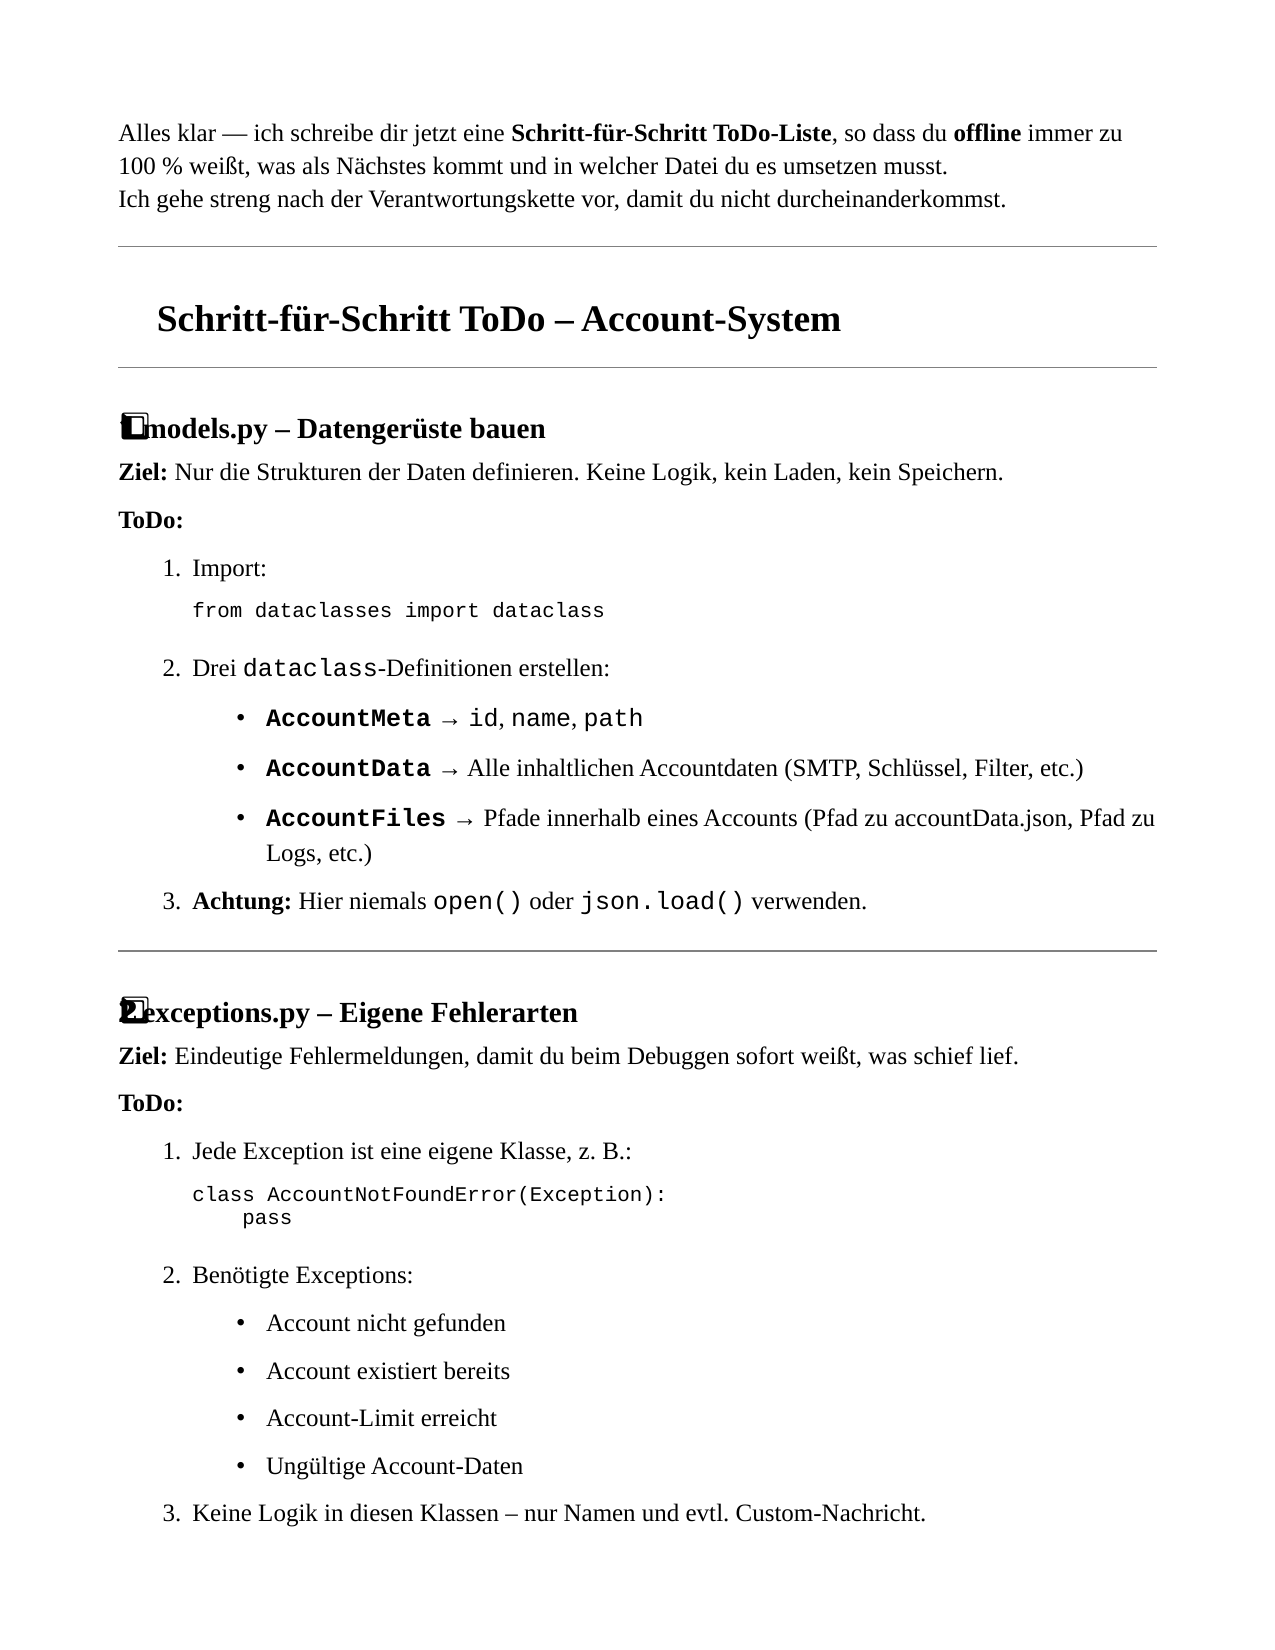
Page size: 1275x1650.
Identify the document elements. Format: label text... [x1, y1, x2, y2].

text ToDo: [118, 505, 1157, 534]
list pass [162, 1207, 1157, 1231]
subtitle 🔹 Schritt-für-Schritt ToDo – Account-System [118, 297, 1157, 340]
list class AccountNotFoundError(Exception): [162, 1184, 1157, 1207]
list Keine Logik in diesen Klassen – nur Namen und evtl. Custom-Nachricht. [162, 1498, 1157, 1527]
list Achtung: Hier niemals open() oder json.load() verwenden. [162, 886, 1157, 917]
text Alles klar — ich schreibe dir jetzt eine Schritt-für-Schritt ToDo-Liste, so dass du offline immer zu 100 % weißt, was als Nächstes kommt und in welcher Datei du es umsetzen musst. Ich gehe streng nach der Verantwortungskette vor, damit du nicht durcheinanderkommst. [118, 118, 1157, 213]
list Jede Exception ist eine eigene Klasse, z. B.: [162, 1136, 1157, 1165]
list from dataclasses import dataclass [162, 600, 1157, 624]
list Account existiert bereits [236, 1356, 1157, 1384]
list Account nicht gefunden [236, 1308, 1157, 1337]
list Benötigte Exceptions: [162, 1261, 1157, 1289]
list AccountMeta → id, name, path [236, 703, 1157, 734]
text Ziel: Nur die Strukturen der Daten definieren. Keine Logik, kein Laden, kein Speichern. [118, 457, 1157, 486]
list Account-Limit erreicht [236, 1403, 1157, 1432]
text Ziel: Eindeutige Fehlermeldungen, damit du beim Debuggen sofort weißt, was schief lief. [118, 1041, 1157, 1070]
list Import: [162, 553, 1157, 581]
subtitle 1️⃣ models.py – Datengerüste bauen [118, 411, 1157, 445]
subtitle 2️⃣ exceptions.py – Eigene Fehlerarten [118, 995, 1157, 1028]
list Drei dataclass-Definitionen erstellen: [162, 653, 1157, 684]
text ToDo: [118, 1088, 1157, 1117]
list AccountFiles → Pfade innerhalb eines Accounts (Pfad zu accountData.json, Pfad zu Logs, etc.) [236, 803, 1157, 867]
list AccountData → Alle inhaltlichen Accountdaten (SMTP, Schlüssel, Filter, etc.) [236, 753, 1157, 784]
list Ungültige Account-Daten [236, 1451, 1157, 1480]
